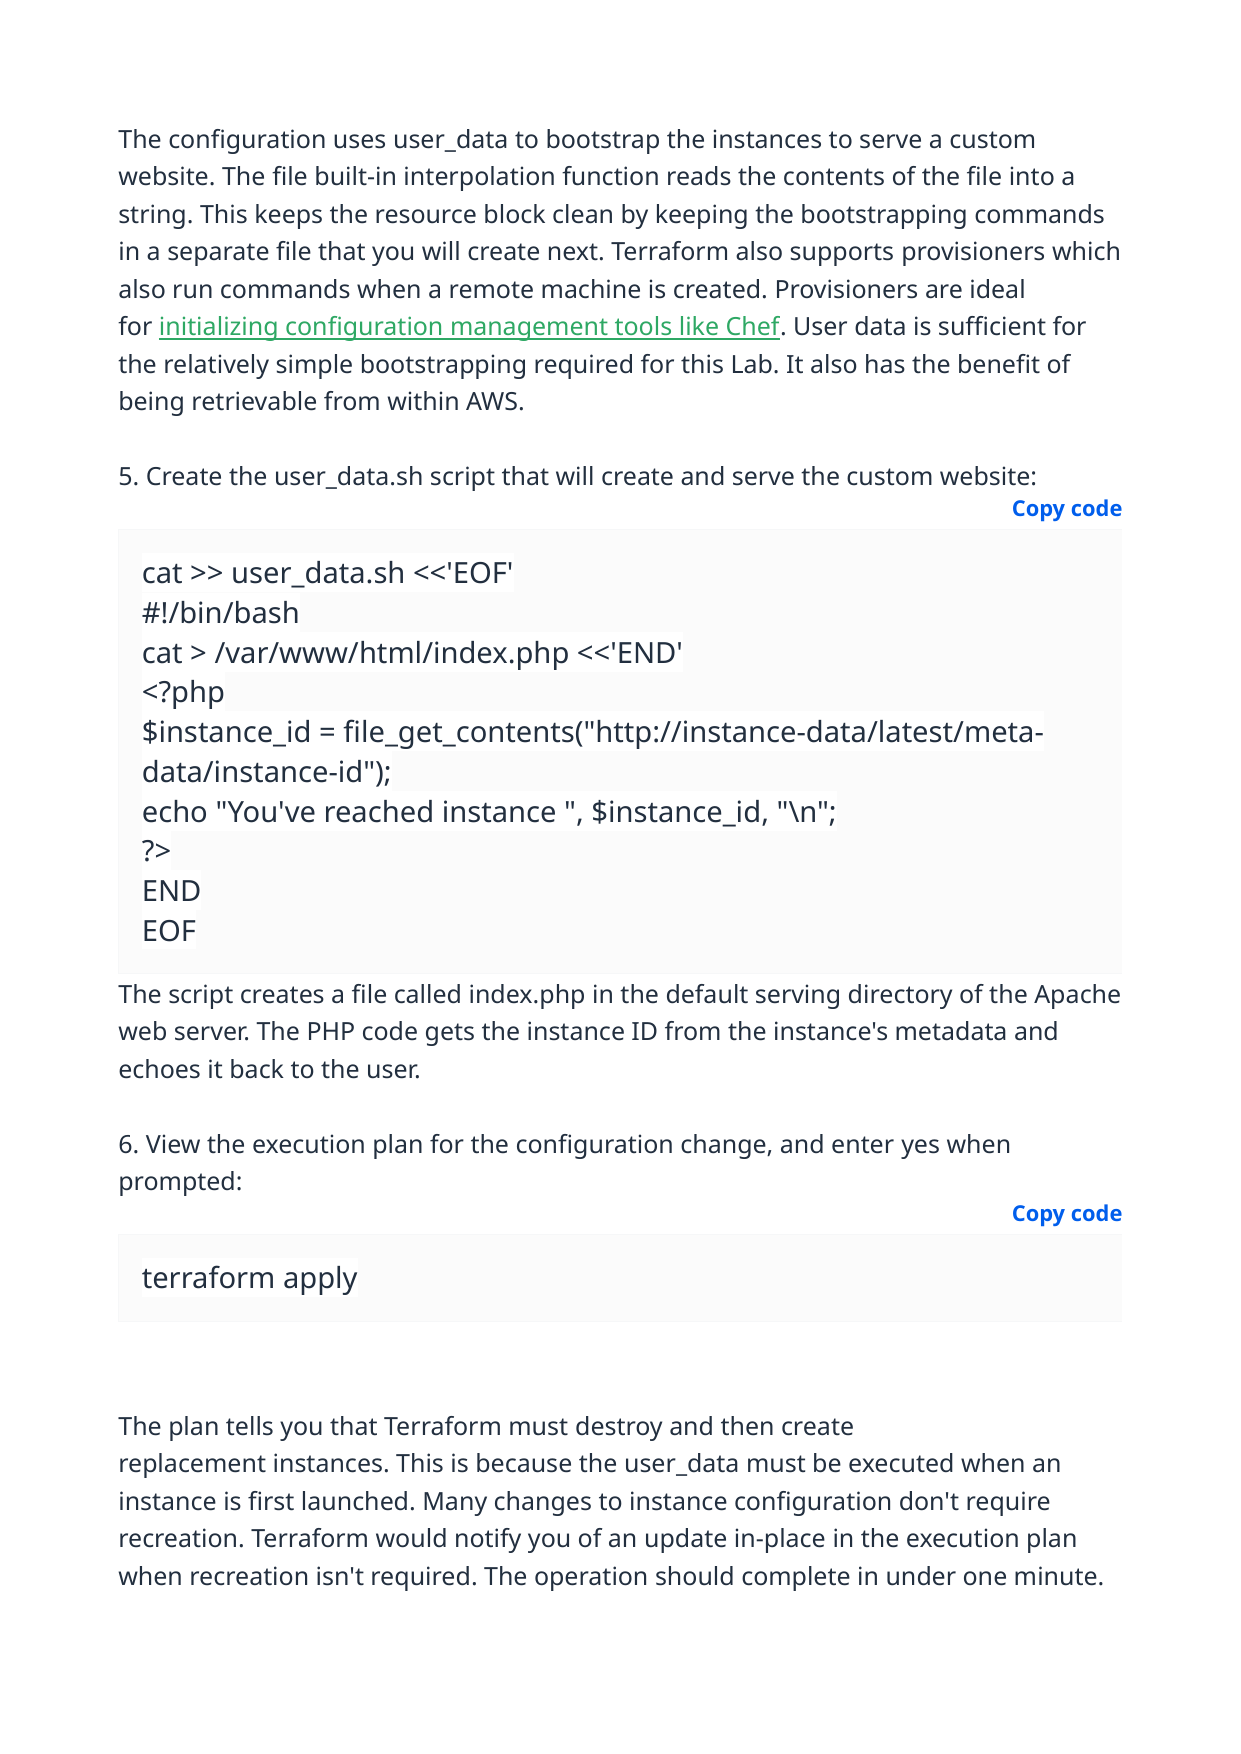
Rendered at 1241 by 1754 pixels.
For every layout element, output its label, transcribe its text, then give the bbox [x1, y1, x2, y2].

text ?> [747, 808, 756, 820]
text ?> [145, 808, 153, 813]
text ?> [403, 808, 411, 813]
text 5. Create the user_data.sh script that will create and serve the custom website: [118, 456, 1122, 493]
text ?> [246, 808, 255, 820]
text The configuration uses user_data to bootstrap the instances to serve a custom website. The file built-in interpolation function reads the contents of the file into a string. This keeps the resource block clean by keeping the bootstrapping commands in a separate file that you will create next. Terraform also supports provisioners which also run commands when a remote machine is created. Provisioners are ideal for initializing configuration management tools like Chef. User data is sufficient for the relatively simple bootstrapping required for this Lab. It also has the benefit of being retrievable from within AWS. [118, 118, 1122, 418]
text The script creates a file called index.php in the default serving directory of the Apache web server. The PHP code gets the instance ID from the instance's metadata and echoes it back to the user. [118, 974, 1122, 1086]
text #!/bin/bash [119, 569, 1122, 608]
text cat > /var/www/html/index.php <<'END' [119, 608, 1122, 648]
text <?php [660, 648, 672, 661]
text echo "You've reached instance ", $instance_id, "\n"; [119, 767, 1122, 807]
text cat >> user_data.sh <<'EOF' [119, 530, 1122, 569]
text ?> [662, 814, 669, 820]
text ?> [495, 814, 502, 820]
text EOF [119, 886, 1122, 973]
text ?> [265, 807, 273, 820]
text $instance_id = file_get_contents("http://instance-data/latest/meta-data/instance-id"); [119, 688, 1122, 767]
text terraform apply [119, 1235, 1122, 1321]
text ?> [339, 808, 347, 813]
text END [119, 847, 1122, 886]
text Copy code [131, 1198, 1122, 1228]
text ?> [420, 808, 429, 820]
text ?> [287, 807, 296, 819]
text <?php [119, 648, 1122, 688]
text ?> [544, 808, 552, 813]
text ?> [194, 808, 203, 820]
text The plan tells you that Terraform must destroy and then create replacement instances. This is because the user_data must be executed when an instance is first launched. Many changes to instance configuration don't require recreation. Terraform would notify you of an update in-place in the execution plan when recreation isn't required. The operation should complete in under one minute. [118, 1405, 1122, 1592]
text ?> [355, 814, 362, 820]
text <?php [462, 649, 471, 661]
text <?php [520, 649, 529, 661]
text 6. View the execution plan for the configuration change, and enter yes when prompted: [118, 1123, 1122, 1198]
text <?php [556, 649, 565, 661]
text ?> [303, 808, 311, 813]
text ?> [710, 808, 718, 813]
text Copy code [131, 493, 1122, 523]
text <?php [228, 648, 237, 660]
text ?> [119, 807, 1122, 847]
